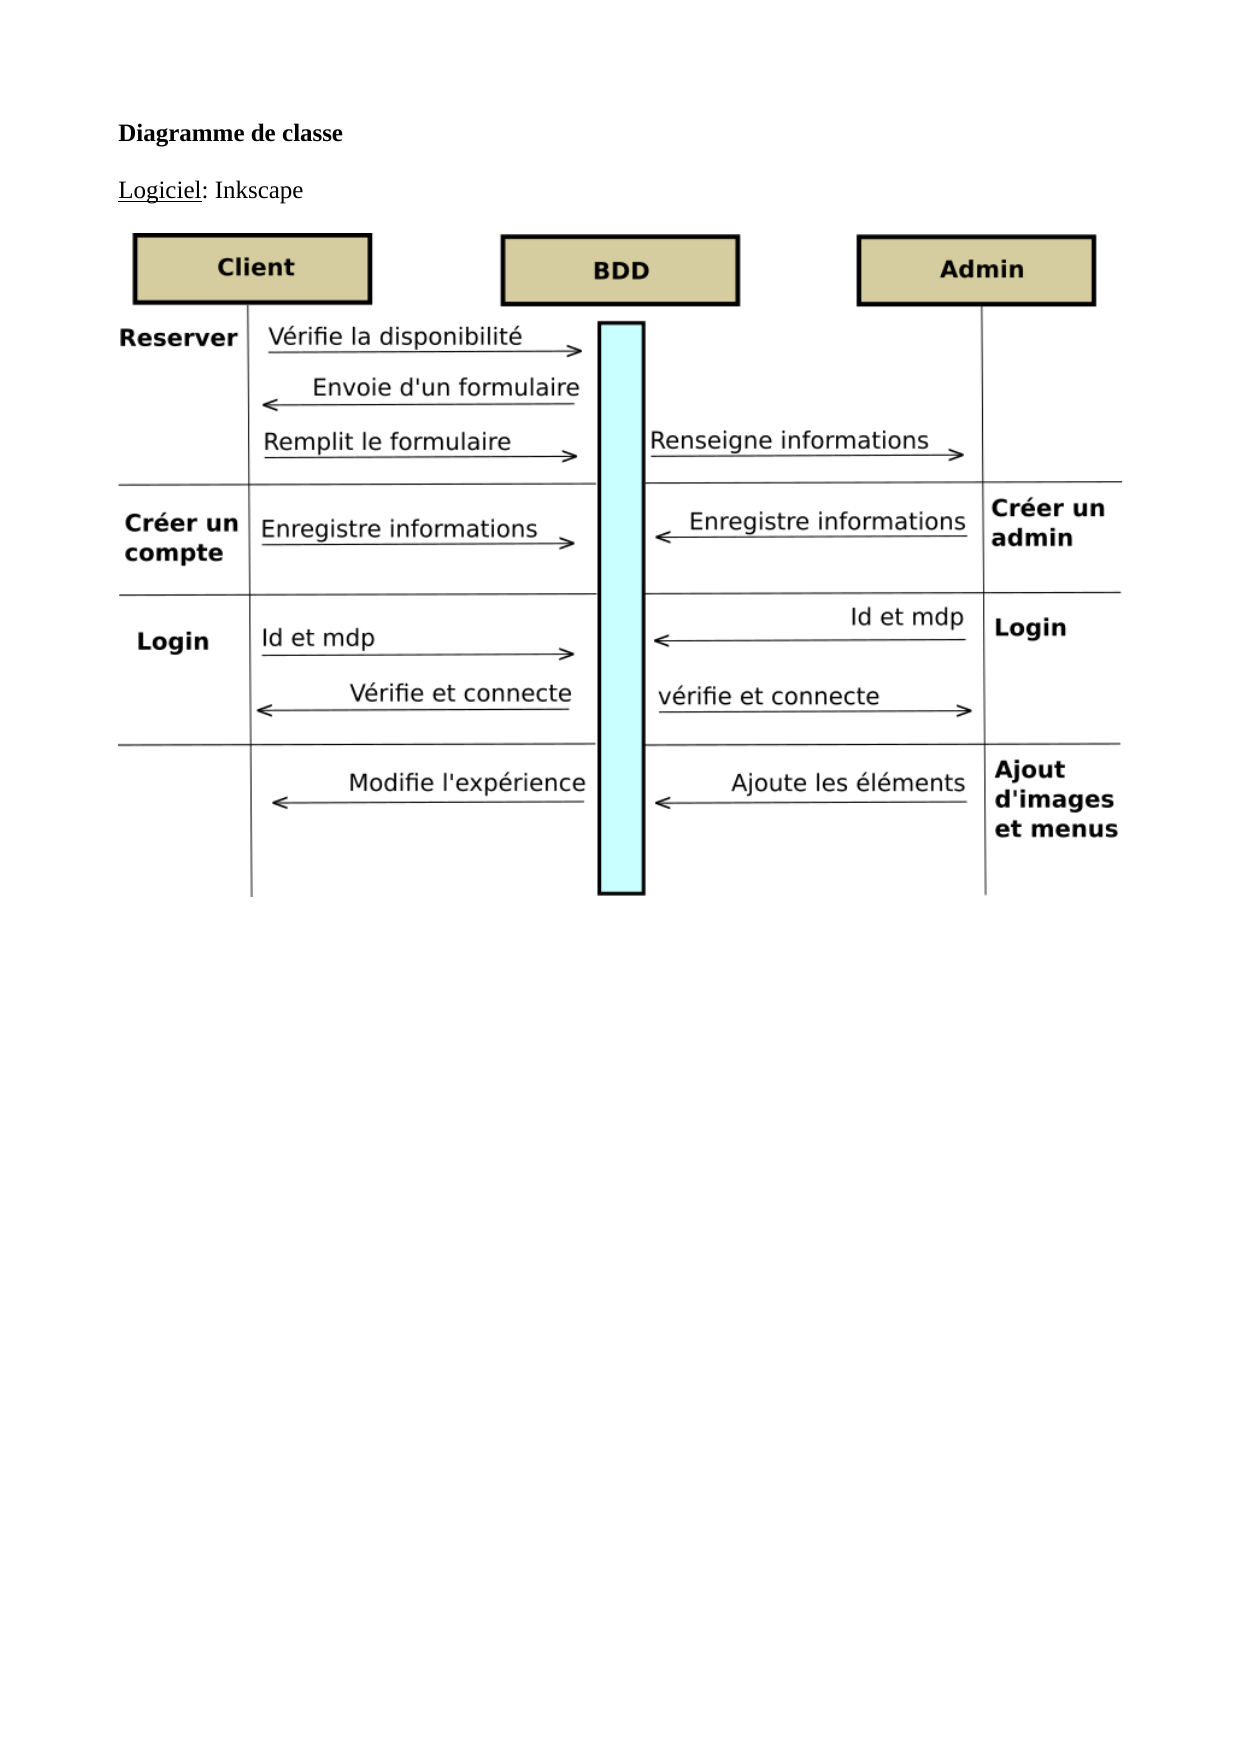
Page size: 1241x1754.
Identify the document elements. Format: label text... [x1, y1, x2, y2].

text Diagramme de classe [118, 118, 1122, 147]
text Logiciel: Inkscape [118, 176, 1122, 204]
picture [118, 233, 1123, 897]
